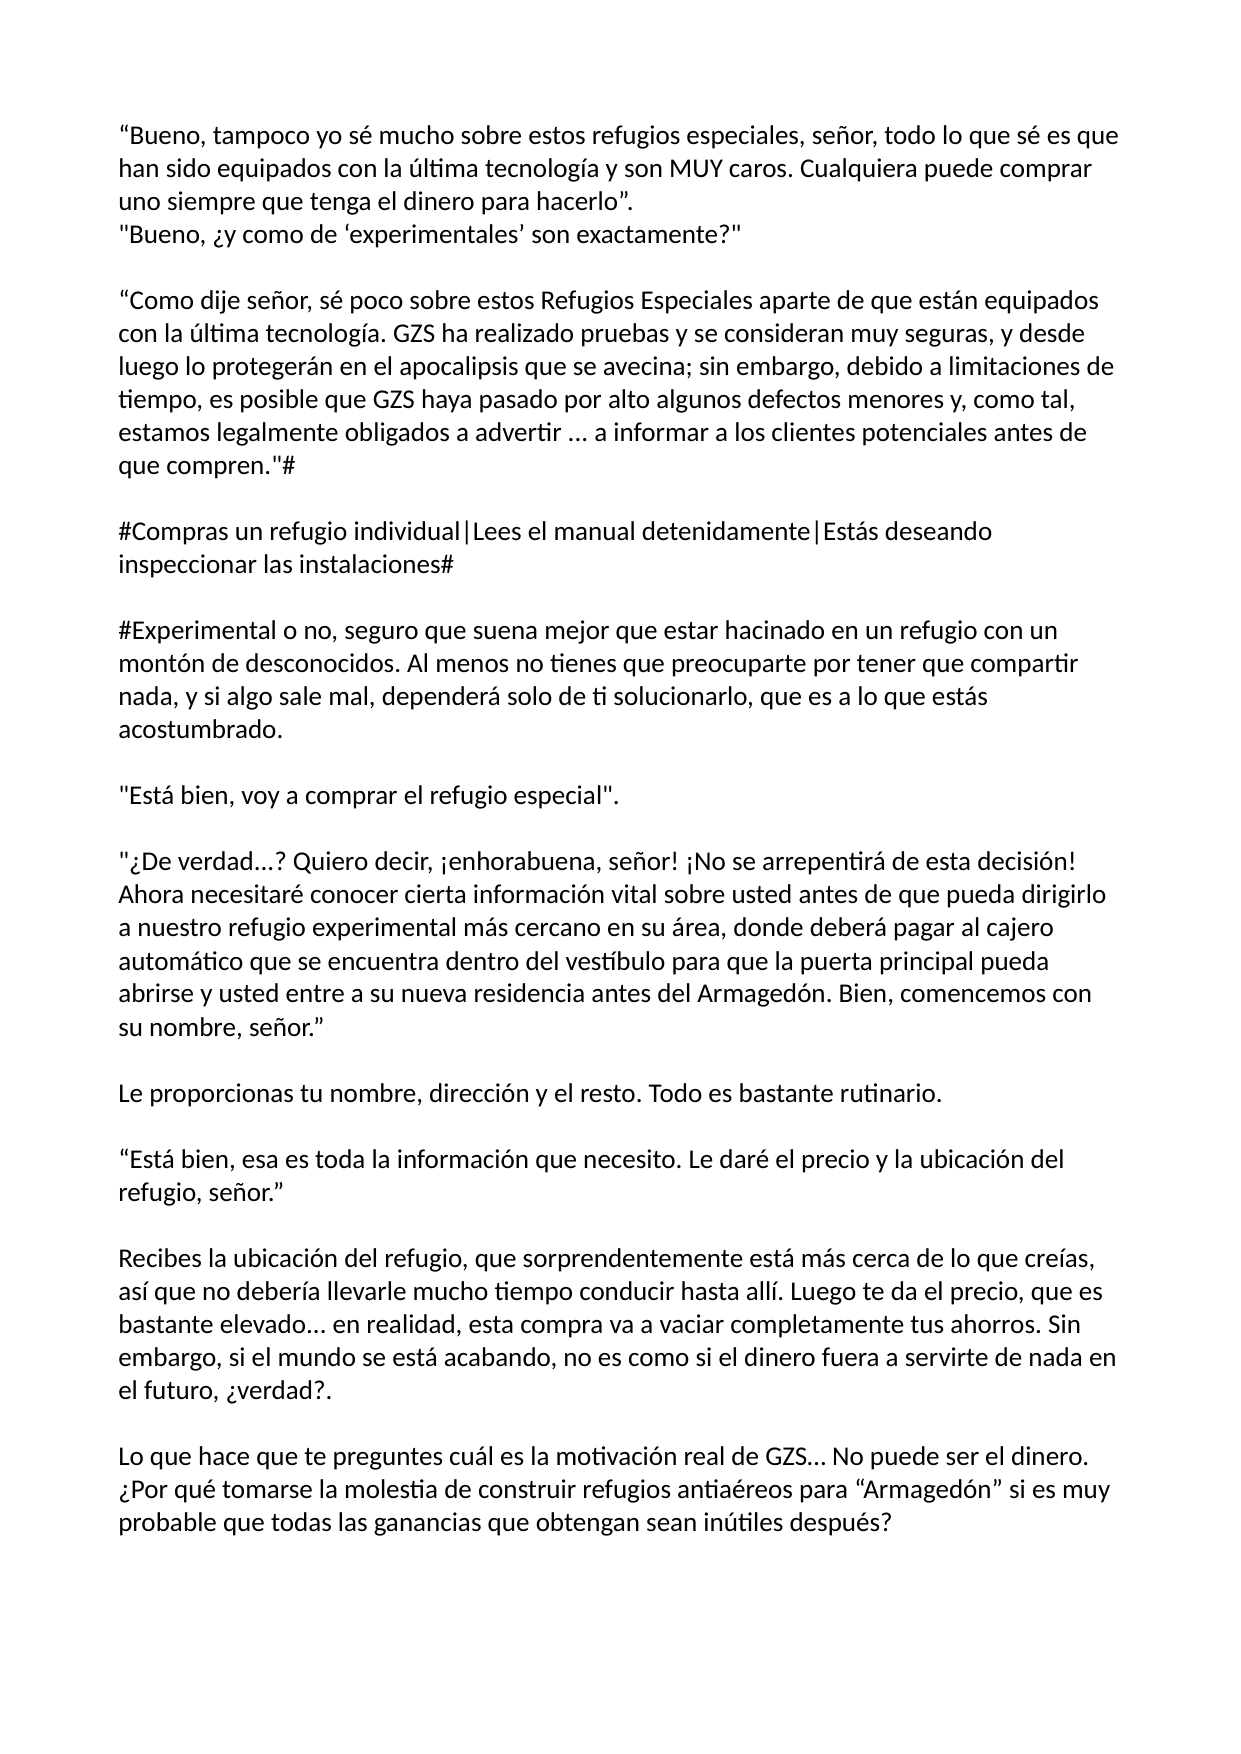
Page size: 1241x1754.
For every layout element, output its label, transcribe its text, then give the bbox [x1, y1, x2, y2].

text Recibes la ubicación del refugio, que sorprendentemente está más cerca de lo que creías, así que no debería llevarle mucho tiempo conducir hasta allí. Luego te da el precio, que es bastante elevado... en realidad, esta compra va a vaciar completamente tus ahorros. Sin embargo, si el mundo se está acabando, no es como si el dinero fuera a servirte de nada en el futuro, ¿verdad?. [118, 1241, 1122, 1406]
text "Está bien, voy a comprar el refugio especial". [118, 778, 1122, 812]
text #Experimental o no, seguro que suena mejor que estar hacinado en un refugio con un montón de desconocidos. Al menos no tienes que preocuparte por tener que compartir nada, y si algo sale mal, dependerá solo de ti solucionarlo, que es a lo que estás acostumbrado. [118, 613, 1122, 746]
text Lo que hace que te preguntes cuál es la motivación real de GZS… No puede ser el dinero. ¿Por qué tomarse la molestia de construir refugios antiaéreos para “Armagedón” si es muy probable que todas las ganancias que obtengan sean inútiles después? [118, 1439, 1122, 1538]
text Le proporcionas tu nombre, dirección y el resto. Todo es bastante rutinario. [118, 1076, 1122, 1109]
text "¿De verdad...? Quiero decir, ¡enhorabuena, señor! ¡No se arrepentirá de esta decisión! Ahora necesitaré conocer cierta información vital sobre usted antes de que pueda dirigirlo a nuestro refugio experimental más cercano en su área, donde deberá pagar al cajero automático que se encuentra dentro del vestíbulo para que la puerta principal pueda abrirse y usted entre a su nueva residencia antes del Armagedón. Bien, comencemos con su nombre, señor.” [118, 844, 1122, 1043]
text “Como dije señor, sé poco sobre estos Refugios Especiales aparte de que están equipados con la última tecnología. GZS ha realizado pruebas y se consideran muy seguras, y desde luego lo protegerán en el apocalipsis que se avecina; sin embargo, debido a limitaciones de tiempo, es posible que GZS haya pasado por alto algunos defectos menores y, como tal, estamos legalmente obligados a advertir ... a informar a los clientes potenciales antes de que compren."# [118, 283, 1122, 481]
text “Está bien, esa es toda la información que necesito. Le daré el precio y la ubicación del refugio, señor.” [118, 1142, 1122, 1208]
text #Compras un refugio individual|Lees el manual detenidamente|Estás deseando inspeccionar las instalaciones# [118, 514, 1122, 580]
text "Bueno, ¿y como de ‘experimentales’ son exactamente?" [118, 217, 1122, 250]
text “Bueno, tampoco yo sé mucho sobre estos refugios especiales, señor, todo lo que sé es que han sido equipados con la última tecnología y son MUY caros. Cualquiera puede comprar uno siempre que tenga el dinero para hacerlo”. [118, 118, 1122, 217]
